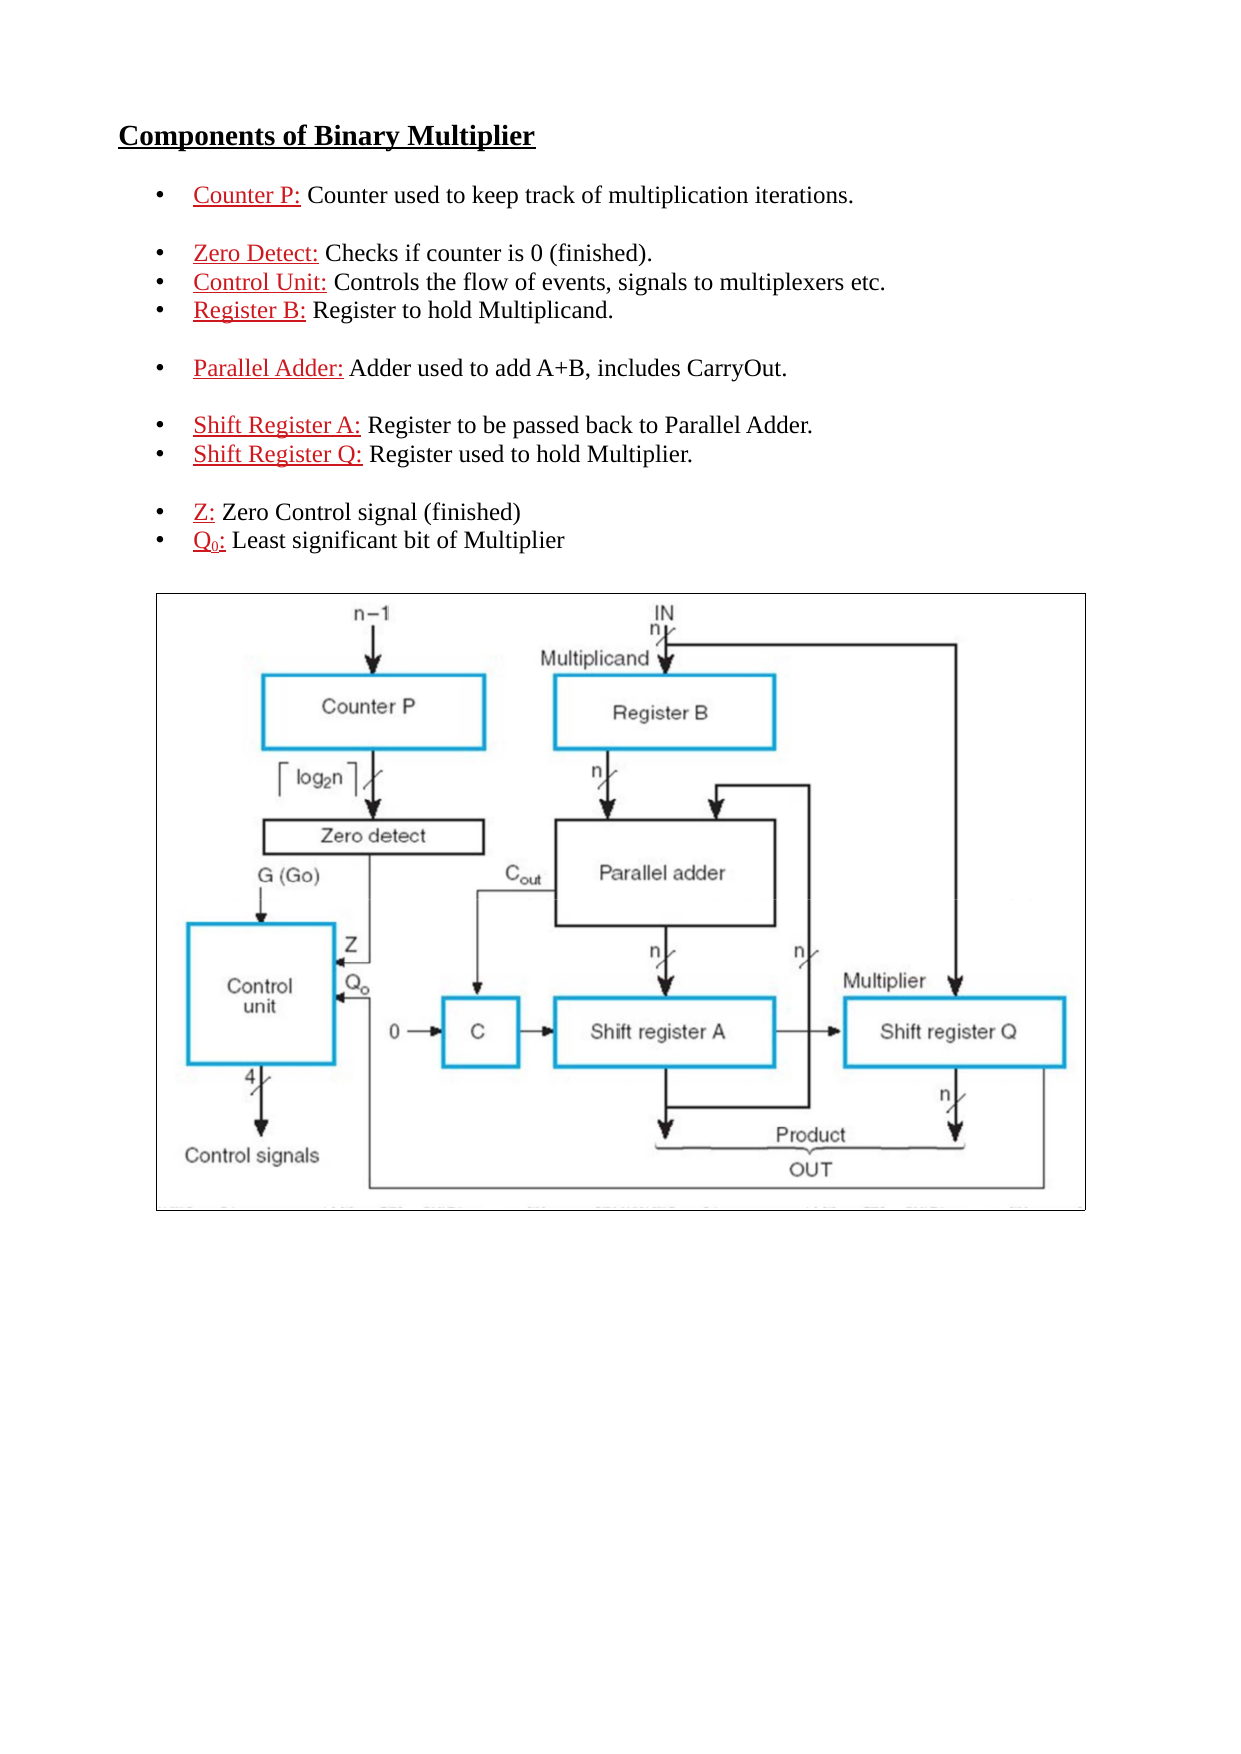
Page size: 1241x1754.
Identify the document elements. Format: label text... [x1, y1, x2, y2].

list Z: Zero Control signal (finished) [156, 497, 1122, 525]
list Shift Register Q: Register used to hold Multiplier. [156, 439, 1122, 468]
list Q0: Least significant bit of Multiplier [156, 525, 1122, 554]
list Register B: Register to hold Multiplicand. [156, 295, 1122, 324]
list Parallel Adder: Adder used to add A+B, includes CarryOut. [156, 353, 1122, 382]
list Counter P: Counter used to keep track of multiplication iterations. [156, 180, 1122, 209]
picture [158, 596, 1082, 1208]
text Components of Binary Multiplier [118, 118, 1122, 152]
list Zero Detect: Checks if counter is 0 (finished). [156, 238, 1122, 267]
list Shift Register A: Register to be passed back to Parallel Adder. [156, 410, 1122, 439]
list Control Unit: Controls the flow of events, signals to multiplexers etc. [156, 267, 1122, 295]
